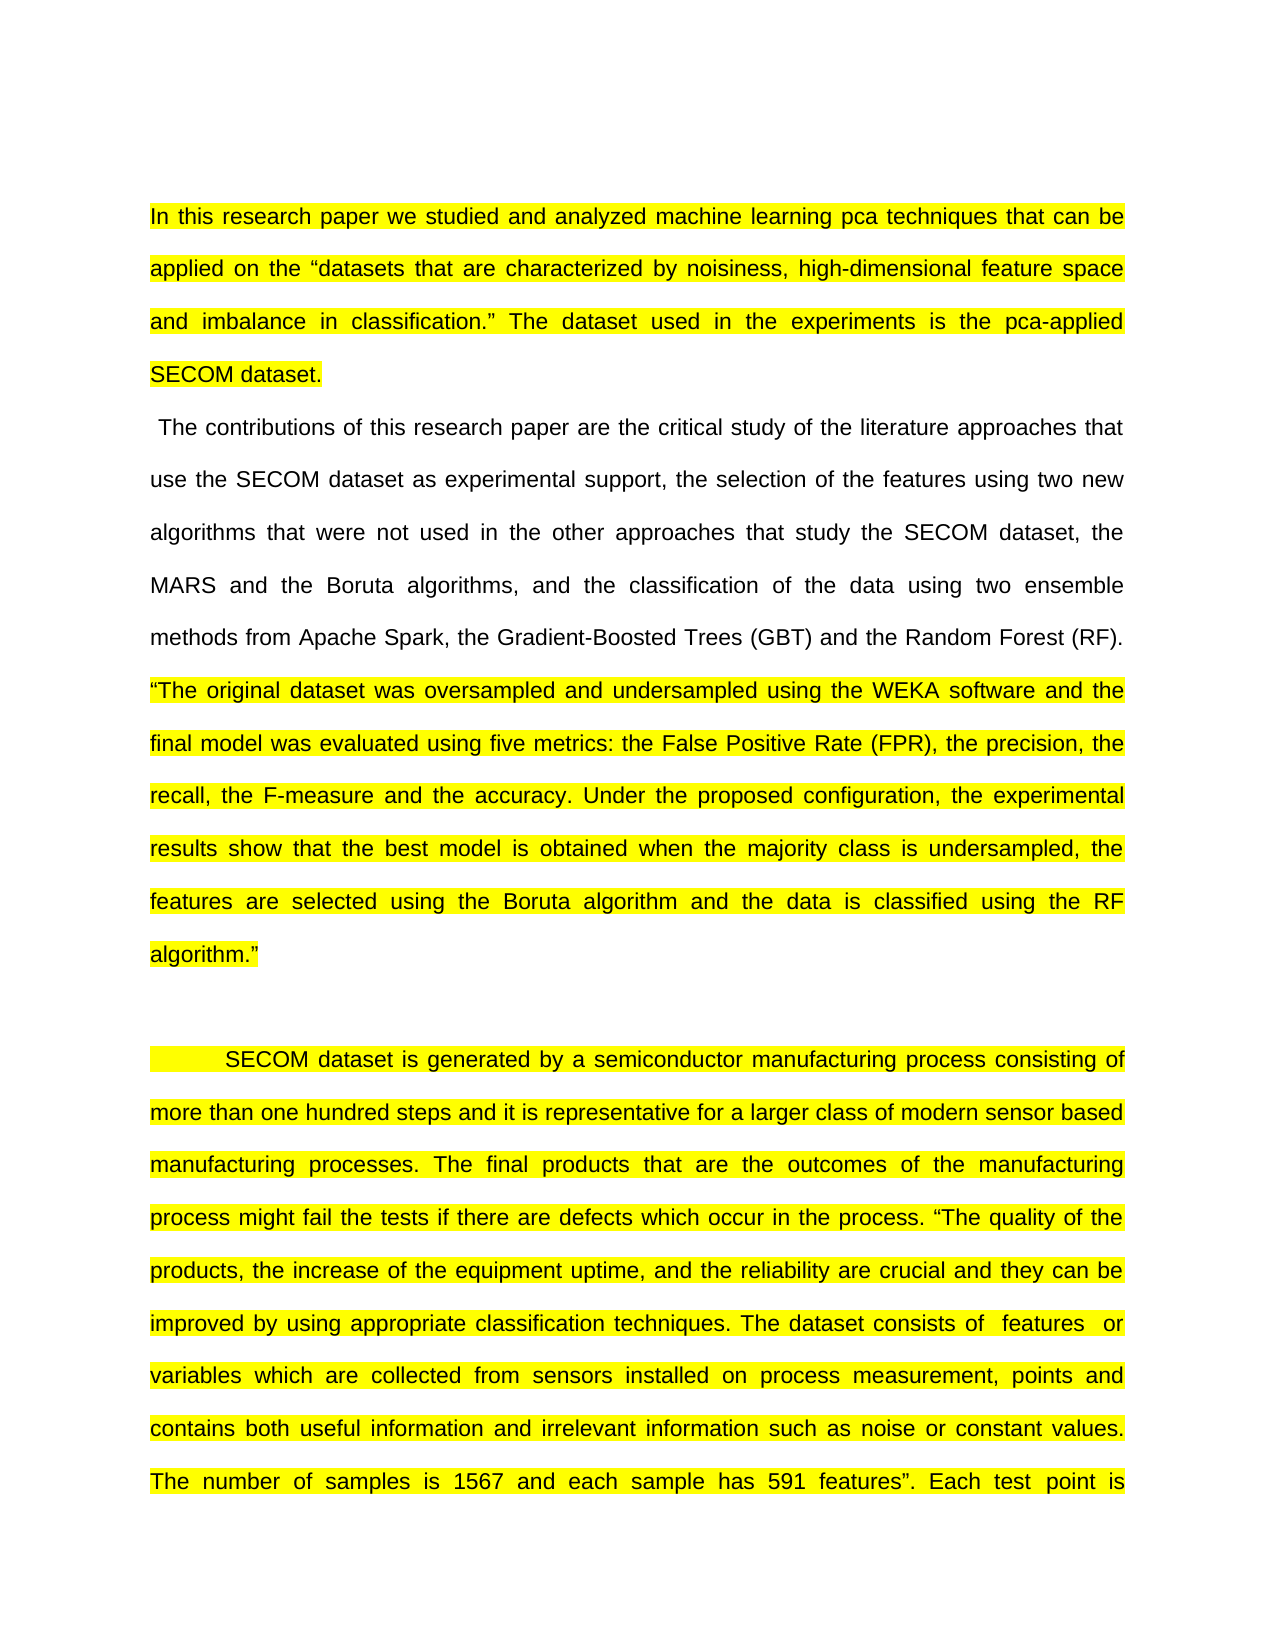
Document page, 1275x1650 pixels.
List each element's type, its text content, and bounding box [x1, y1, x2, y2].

text In this research paper we studied and analyzed machine learning pca techniques that can be applied on the “datasets that are characterized by noisiness, high-dimensional feature space and imbalance in classification.” The dataset used in the experiments is the pca-applied SECOM dataset. [150, 203, 1125, 387]
text The contributions of this research paper are the critical study of the literature approaches that use the SECOM dataset as experimental support, the selection of the features using two new algorithms that were not used in the other approaches that study the SECOM dataset, the MARS and the Boruta algorithms, and the classification of the data using two ensemble methods from Apache Spark, the Gradient-Boosted Trees (GBT) and the Random Forest (RF). “The original dataset was oversampled and undersampled using the WEKA software and the final model was evaluated using five metrics: the False Positive Rate (FPR), the precision, the recall, the F-measure and the accuracy. Under the proposed configuration, the experimental results show that the best model is obtained when the majority class is undersampled, the features are selected using the Boruta algorithm and the data is classified using the RF algorithm.” [150, 413, 1125, 967]
text SECOM dataset is generated by a semiconductor manufacturing process consisting of more than one hundred steps and it is representative for a larger class of modern sensor based manufacturing processes. The final products that are the outcomes of the manufacturing process might fail the tests if there are defects which occur in the process. “The quality of the products, the increase of the equipment uptime, and the reliability are crucial and they can be improved by using appropriate classification techniques. The dataset consists of features or variables which are collected from sensors installed on process measurement, points and contains both useful information and irrelevant information such as noise or constant values. The number of samples is 1567 and each sample has 591 features”. Each test point is [150, 1046, 1125, 1494]
